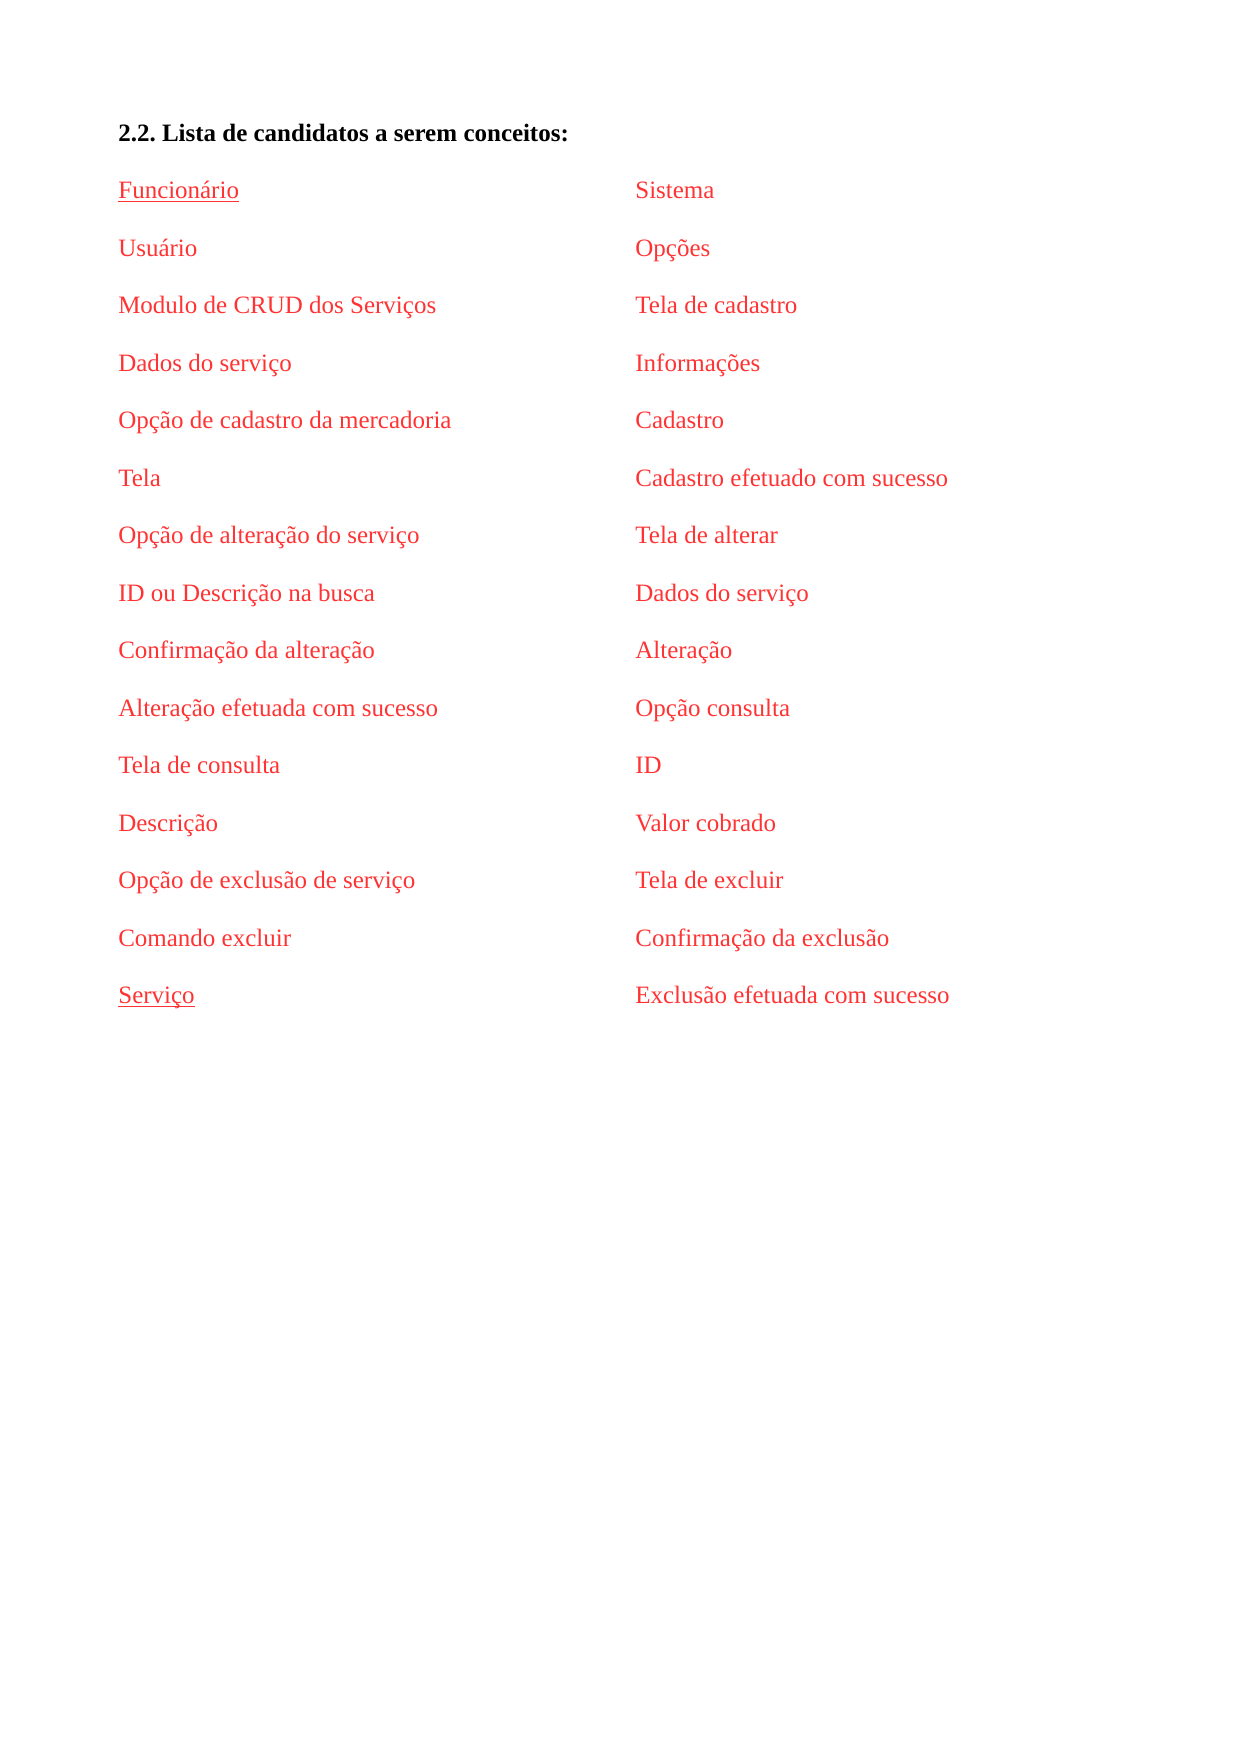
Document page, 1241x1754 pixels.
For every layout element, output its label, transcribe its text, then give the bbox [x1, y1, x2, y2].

text Dados do serviço Informações [118, 348, 1122, 377]
text ID ou Descrição na busca Dados do serviço [118, 578, 1122, 607]
text Serviço Exclusão efetuada com sucesso [118, 981, 1122, 1009]
text Funcionário Sistema [118, 176, 1122, 204]
text Opção de exclusão de serviço Tela de excluir [118, 866, 1122, 894]
text Tela de consulta ID [118, 751, 1122, 779]
text Tela Cadastro efetuado com sucesso [118, 463, 1122, 492]
text Comando excluir Confirmação da exclusão [118, 923, 1122, 952]
text Modulo de CRUD dos Serviços Tela de cadastro [118, 291, 1122, 319]
text 2.2. Lista de candidatos a serem conceitos: [118, 118, 1122, 147]
text Opção de alteração do serviço Tela de alterar [118, 521, 1122, 549]
text Opção de cadastro da mercadoria Cadastro [118, 406, 1122, 434]
text Alteração efetuada com sucesso Opção consulta [118, 693, 1122, 722]
text Usuário Opções [118, 233, 1122, 262]
text Confirmação da alteração Alteração [118, 636, 1122, 664]
text Descrição Valor cobrado [118, 808, 1122, 837]
